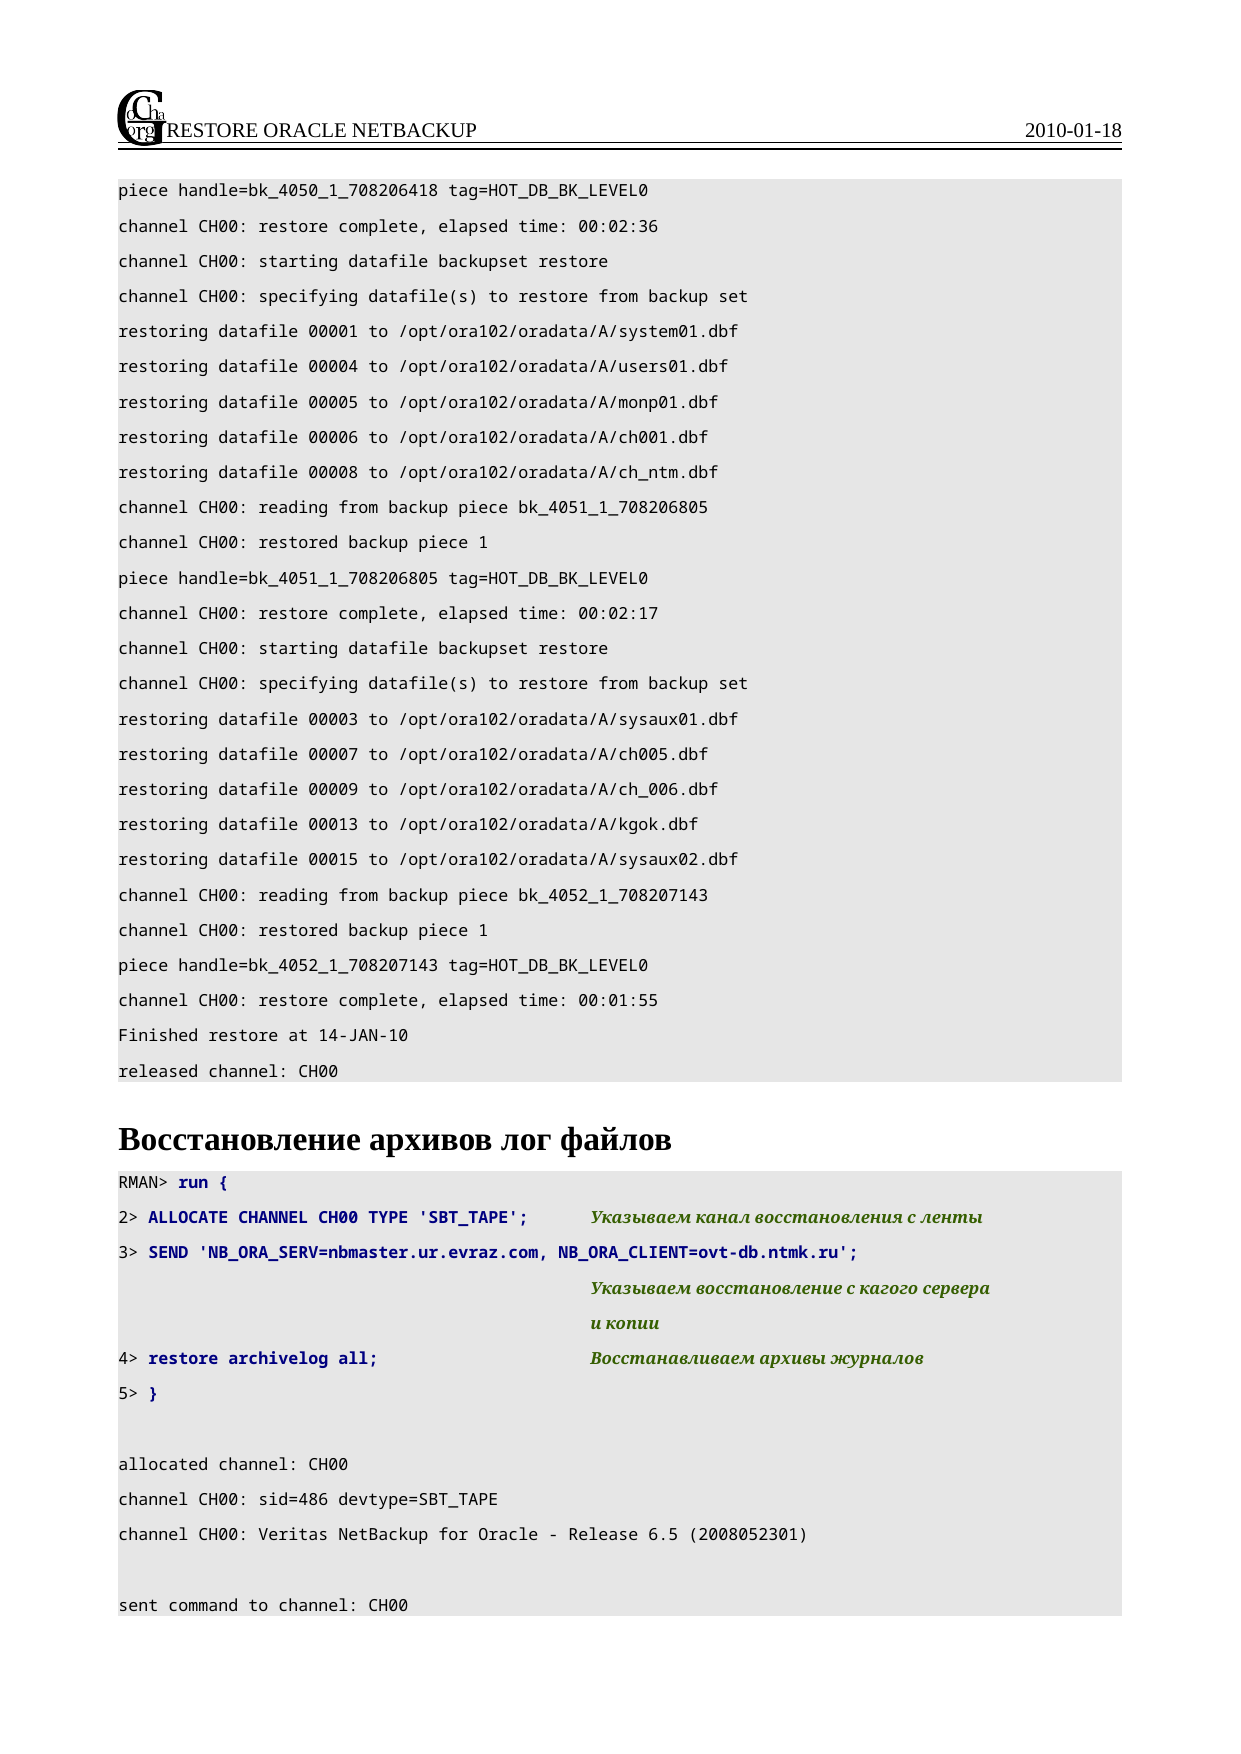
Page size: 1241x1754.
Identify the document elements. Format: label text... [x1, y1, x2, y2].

text channel CH00: specifying datafile(s) to restore from backup set [118, 285, 1122, 307]
text Finished restore at 14-JAN-10 [118, 1024, 1122, 1047]
text sent command to channel: CH00 [118, 1593, 1122, 1616]
text restoring datafile 00005 to /opt/ora102/oradata/A/monp01.dbf [118, 390, 1122, 413]
text channel CH00: restore complete, elapsed time: 00:02:17 [118, 602, 1122, 624]
text restoring datafile 00009 to /opt/ora102/oradata/A/ch_006.dbf [118, 778, 1122, 800]
text и копии [118, 1311, 1122, 1334]
text channel CH00: restore complete, elapsed time: 00:02:36 [118, 214, 1122, 237]
text 3> SEND 'NB_ORA_SERV=nbmaster.ur.evraz.com, NB_ORA_CLIENT=ovt-db.ntmk.ru'; [118, 1241, 1122, 1264]
text restoring datafile 00004 to /opt/ora102/oradata/A/users01.dbf [118, 355, 1122, 378]
text restoring datafile 00008 to /opt/ora102/oradata/A/ch_ntm.dbf [118, 461, 1122, 483]
subtitle Восстановление архивов лог файлов [118, 1119, 1122, 1158]
text restoring datafile 00006 to /opt/ora102/oradata/A/ch001.dbf [118, 426, 1122, 448]
text channel CH00: specifying datafile(s) to restore from backup set [118, 672, 1122, 695]
text Указываем восстановление с кагого сервера [118, 1276, 1122, 1299]
text RMAN> run { [118, 1171, 1122, 1193]
text piece handle=bk_4052_1_708207143 tag=HOT_DB_BK_LEVEL0 [118, 954, 1122, 976]
text channel CH00: Veritas NetBackup for Oracle - Release 6.5 (2008052301) [118, 1523, 1122, 1545]
text channel CH00: starting datafile backupset restore [118, 249, 1122, 272]
text channel CH00: restored backup piece 1 [118, 918, 1122, 941]
text restoring datafile 00003 to /opt/ora102/oradata/A/sysaux01.dbf [118, 707, 1122, 730]
text piece handle=bk_4050_1_708206418 tag=HOT_DB_BK_LEVEL0 [118, 179, 1122, 202]
text 2> ALLOCATE CHANNEL CH00 TYPE 'SBT_TAPE'; Указываем канал восстановления с ленты [118, 1206, 1122, 1228]
text restoring datafile 00015 to /opt/ora102/oradata/A/sysaux02.dbf [118, 848, 1122, 871]
text channel CH00: reading from backup piece bk_4051_1_708206805 [118, 496, 1122, 519]
text channel CH00: sid=486 devtype=SBT_TAPE [118, 1487, 1122, 1510]
picture [117, 90, 167, 146]
text restoring datafile 00001 to /opt/ora102/oradata/A/system01.dbf [118, 320, 1122, 343]
text restoring datafile 00007 to /opt/ora102/oradata/A/ch005.dbf [118, 742, 1122, 765]
text restoring datafile 00013 to /opt/ora102/oradata/A/kgok.dbf [118, 813, 1122, 836]
text channel CH00: restore complete, elapsed time: 00:01:55 [118, 989, 1122, 1012]
text released channel: CH00 [118, 1059, 1122, 1082]
text 5> } [118, 1382, 1122, 1404]
text 4> restore archivelog all; Восстанавливаем архивы журналов [118, 1347, 1122, 1369]
text piece handle=bk_4051_1_708206805 tag=HOT_DB_BK_LEVEL0 [118, 566, 1122, 589]
text channel CH00: starting datafile backupset restore [118, 637, 1122, 659]
text channel CH00: reading from backup piece bk_4052_1_708207143 [118, 883, 1122, 906]
text allocated channel: CH00 [118, 1452, 1122, 1475]
text channel CH00: restored backup piece 1 [118, 531, 1122, 554]
